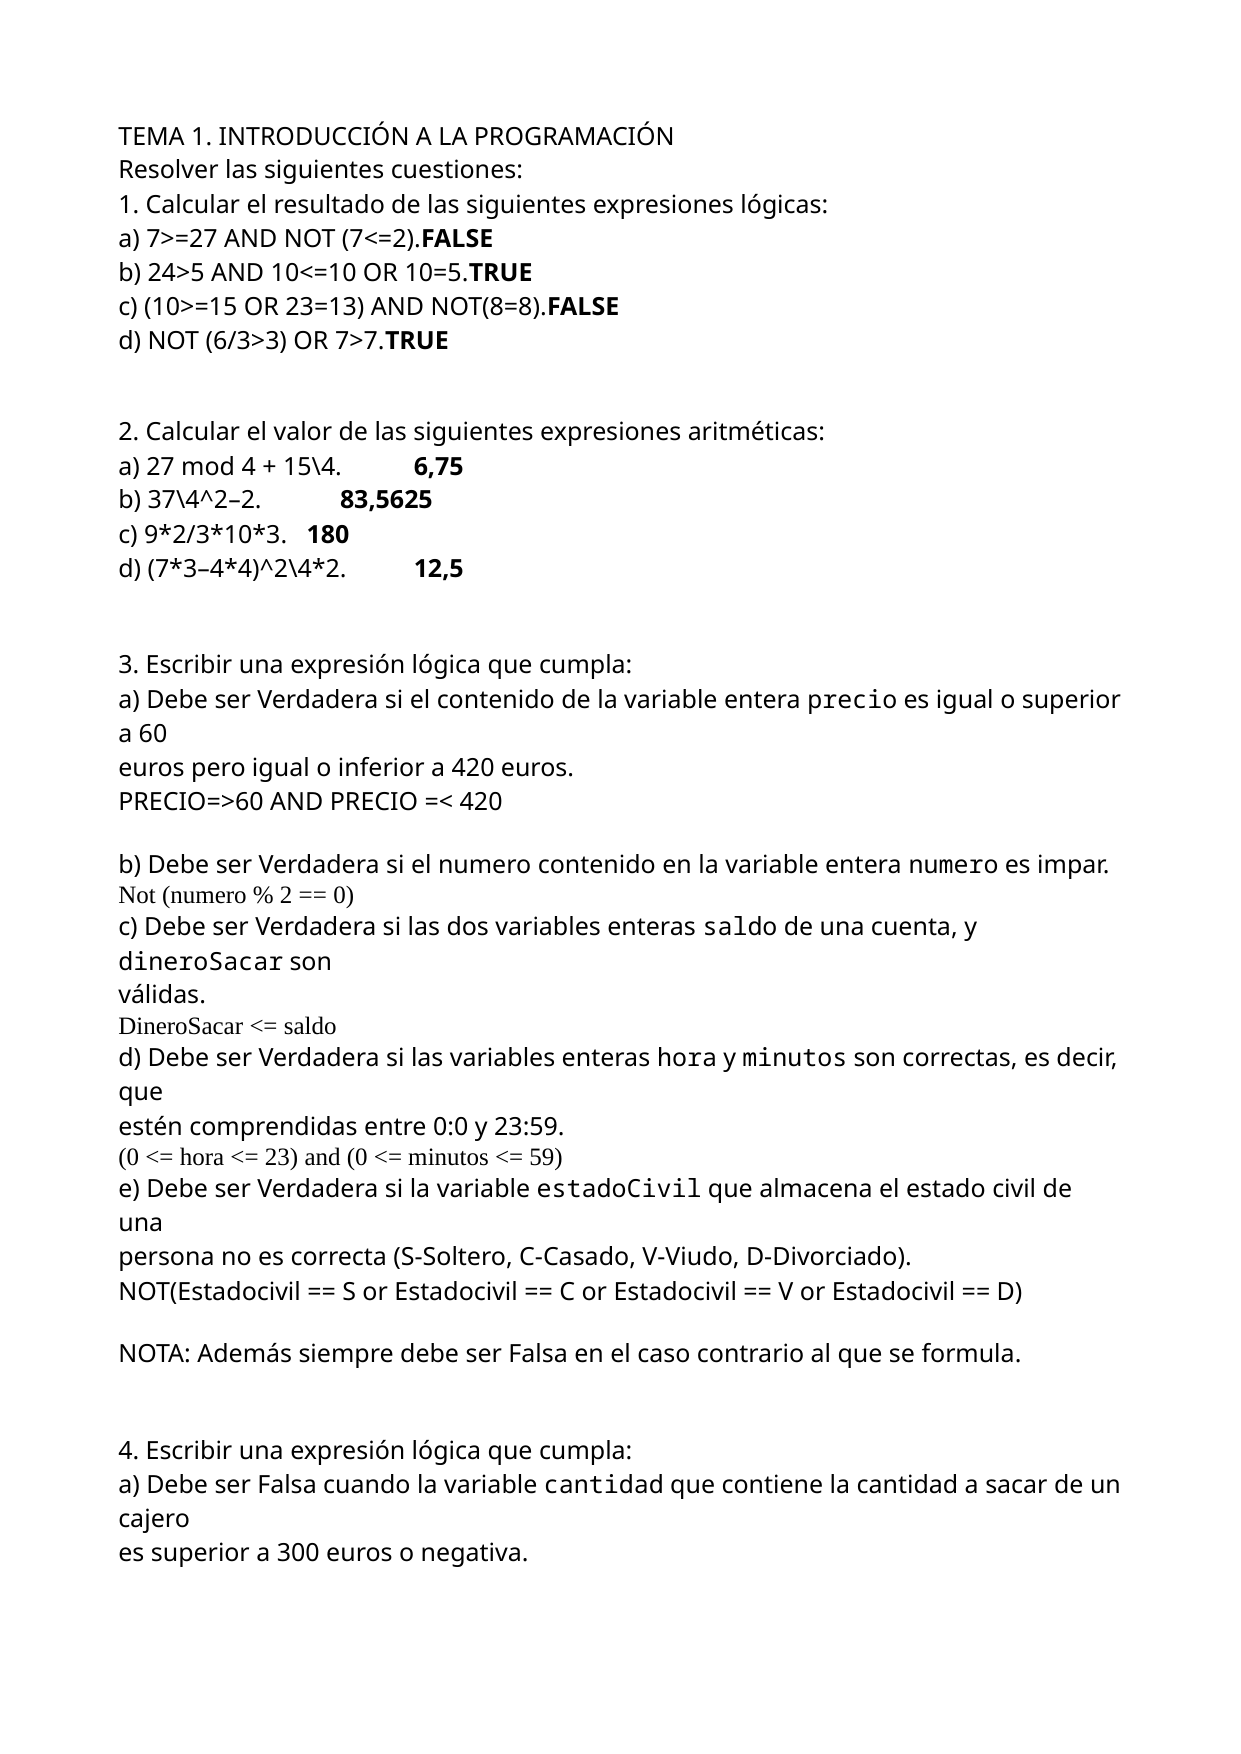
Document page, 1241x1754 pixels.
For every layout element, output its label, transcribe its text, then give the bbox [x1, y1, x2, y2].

text 4. Escribir una expresión lógica que cumpla: a) Debe ser Falsa cuando la variable cantidad que contiene la cantidad a sacar de un cajero es superior a 300 euros o negativa. [118, 1404, 1122, 1569]
text NOT(Estadocivil == S or Estadocivil == C or Estadocivil == V or Estadocivil == D) [118, 1273, 1122, 1307]
text b) Debe ser Verdadera si el numero contenido en la variable entera numero es impar. [118, 817, 1122, 880]
text (0 <= hora <= 23) and (0 <= minutos <= 59) e) Debe ser Verdadera si la variable estadoCivil que almacena el estado civil de una persona no es correcta (S-Soltero, C-Casado, V-Viudo, D-Divorciado). [118, 1142, 1122, 1273]
text Not (numero % 2 == 0) c) Debe ser Verdadera si las dos variables enteras saldo de una cuenta, y dineroSacar son válidas. [118, 880, 1122, 1011]
text 2. Calcular el valor de las siguientes expresiones aritméticas: a) 27 mod 4 + 15\4. 6,75 b) 37\4^2–2. 83,5625 c) 9*2/3*10*3. 180 d) (7*3–4*4)^2\4*2. 12,5 [118, 385, 1122, 584]
text TEMA 1. INTRODUCCIÓN A LA PROGRAMACIÓN Resolver las siguientes cuestiones: 1. Calcular el resultado de las siguientes expresiones lógicas: a) 7>=27 AND NOT (7<=2).FALSE b) 24>5 AND 10<=10 OR 10=5.TRUE c) (10>=15 OR 23=13) AND NOT(8=8).FALSE d) NOT (6/3>3) OR 7>7.TRUE [118, 118, 1122, 357]
text PRECIO=>60 AND PRECIO =< 420 [118, 783, 1122, 817]
text DineroSacar <= saldo d) Debe ser Verdadera si las variables enteras hora y minutos son correctas, es decir, que estén comprendidas entre 0:0 y 23:59. [118, 1011, 1122, 1142]
text 3. Escribir una expresión lógica que cumpla: a) Debe ser Verdadera si el contenido de la variable entera precio es igual o superior a 60 euros pero igual o inferior a 420 euros. [118, 618, 1122, 783]
text NOTA: Además siempre debe ser Falsa en el caso contrario al que se formula. [118, 1307, 1122, 1370]
